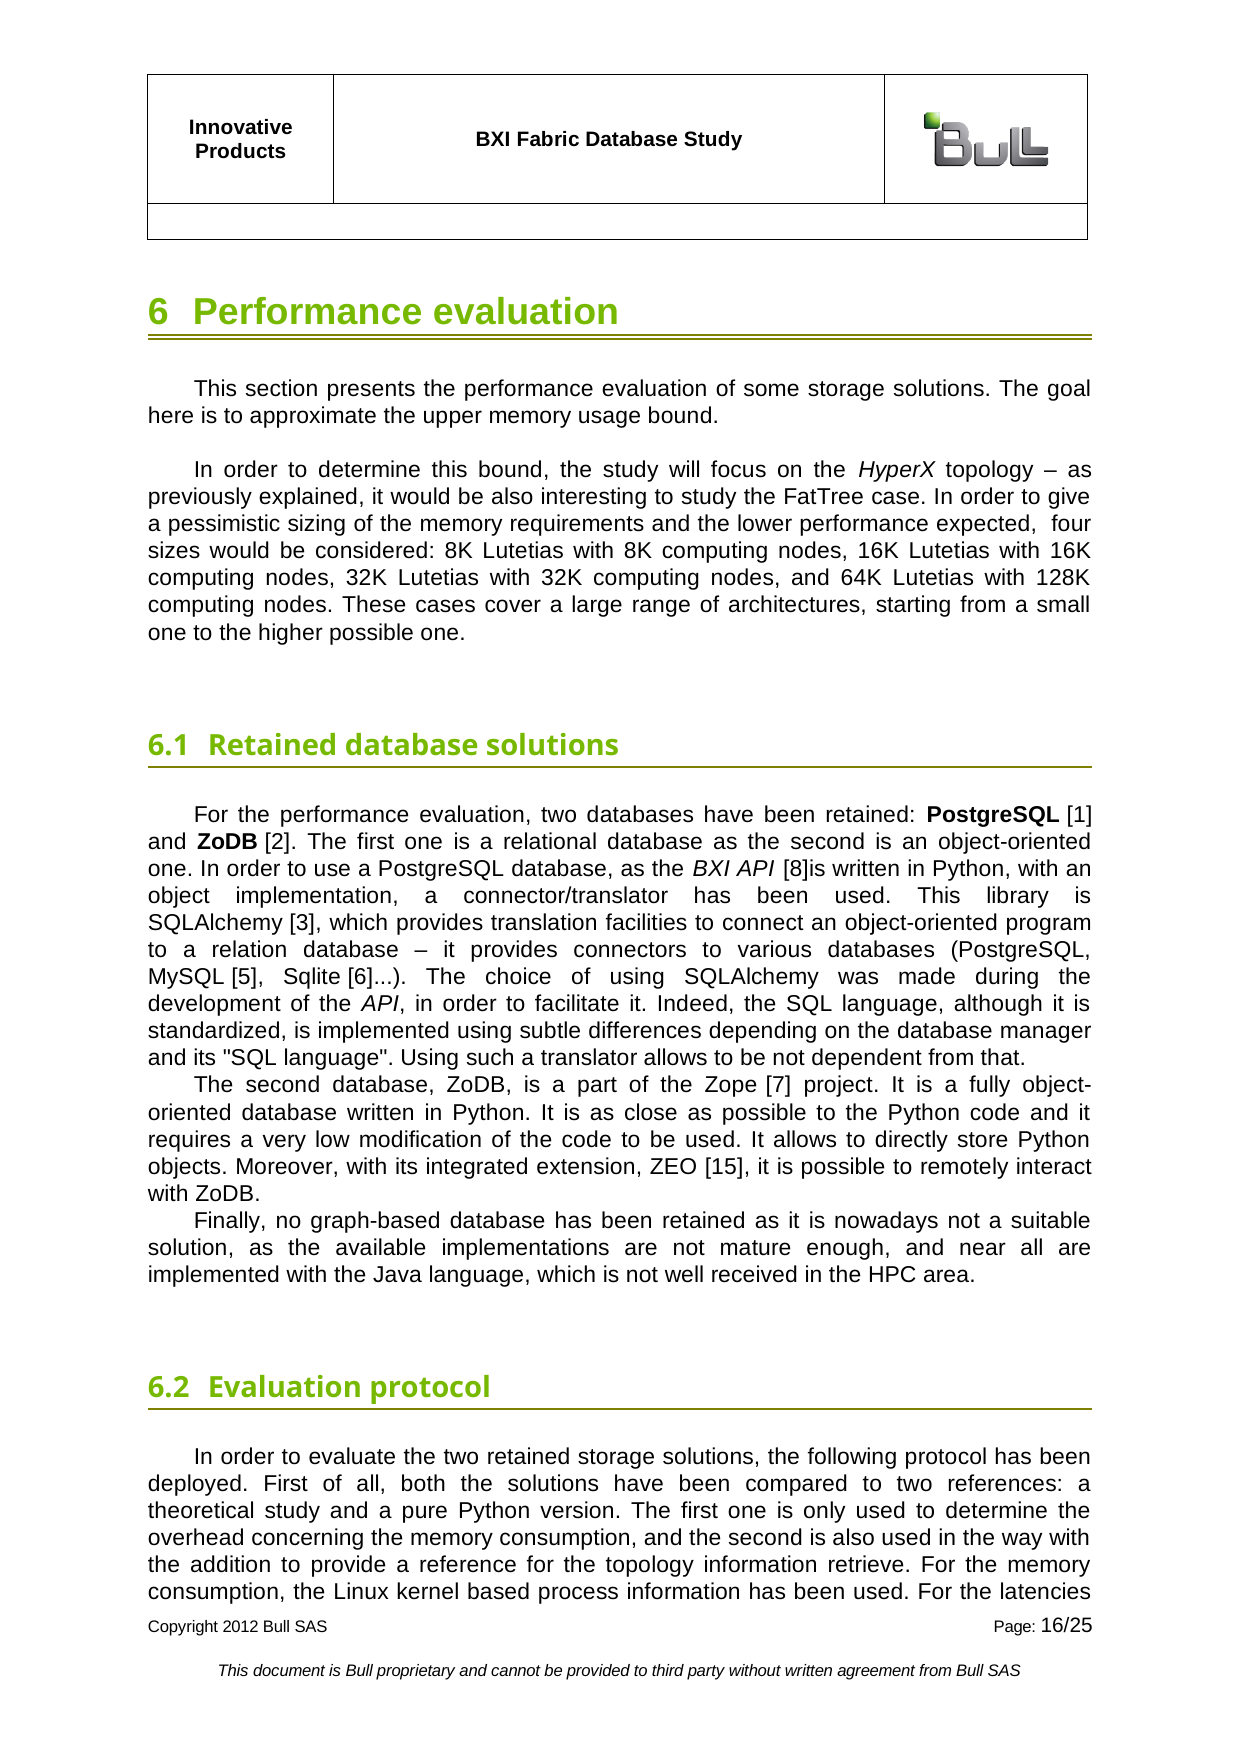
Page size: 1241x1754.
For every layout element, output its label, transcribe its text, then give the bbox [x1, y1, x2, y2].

subtitle Retained database solutions [148, 724, 1092, 766]
picture [909, 98, 1063, 181]
text In order to evaluate the two retained storage solutions, the following protocol has been deployed. First of all, both the solutions have been compared to two references: a theoretical study and a pure Python version. The first one is only used to determine the overhead concerning the memory consumption, and the second is also used in the way with the addition to provide a reference for the topology information retrieve. For the memory consumption, the Linux kernel based process information has been used. For the latencies [148, 1442, 1092, 1605]
text This section presents the performance evaluation of some storage solutions. The goal here is to approximate the upper memory usage bound. [148, 374, 1092, 428]
text The second database, ZoDB, is a part of the Zope [7] project. It is a fully object-oriented database written in Python. It is as close as possible to the Python code and it requires a very low modification of the code to be used. It allows to directly store Python objects. Moreover, with its integrated extension, ZEO [15], it is possible to remotely interact with ZoDB. [148, 1071, 1092, 1206]
text In order to determine this bound, the study will focus on the HyperX topology – as previously explained, it would be also interesting to study the FatTree case. In order to give a pessimistic sizing of the memory requirements and the lower performance expected, four sizes would be considered: 8K Lutetias with 8K computing nodes, 16K Lutetias with 16K computing nodes, 32K Lutetias with 32K computing nodes, and 64K Lutetias with 128K computing nodes. These cases cover a large range of architectures, starting from a small one to the higher possible one. [148, 455, 1092, 645]
subtitle Performance evaluation [148, 289, 1092, 334]
subtitle Evaluation protocol [148, 1367, 1092, 1408]
text Finally, no graph-based database has been retained as it is nowadays not a suitable solution, as the available implementations are not mature enough, and near all are implemented with the Java language, which is not well received in the HPC area. [148, 1206, 1092, 1287]
text For the performance evaluation, two databases have been retained: PostgreSQL [1] and ZoDB [2]. The first one is a relational database as the second is an object-oriented one. In order to use a PostgreSQL database, as the BXI API [8]is written in Python, with an object implementation, a connector/translator has been used. This library is SQLAlchemy [3], which provides translation facilities to connect an object-oriented program to a relation database – it provides connectors to various databases (PostgreSQL, MySQL [5], Sqlite [6]...). The choice of using SQLAlchemy was made during the development of the API, in order to facilitate it. Indeed, the SQL language, although it is standardized, is implemented using subtle differences depending on the database manager and its "SQL language". Using such a translator allows to be not dependent from that. [148, 800, 1092, 1071]
